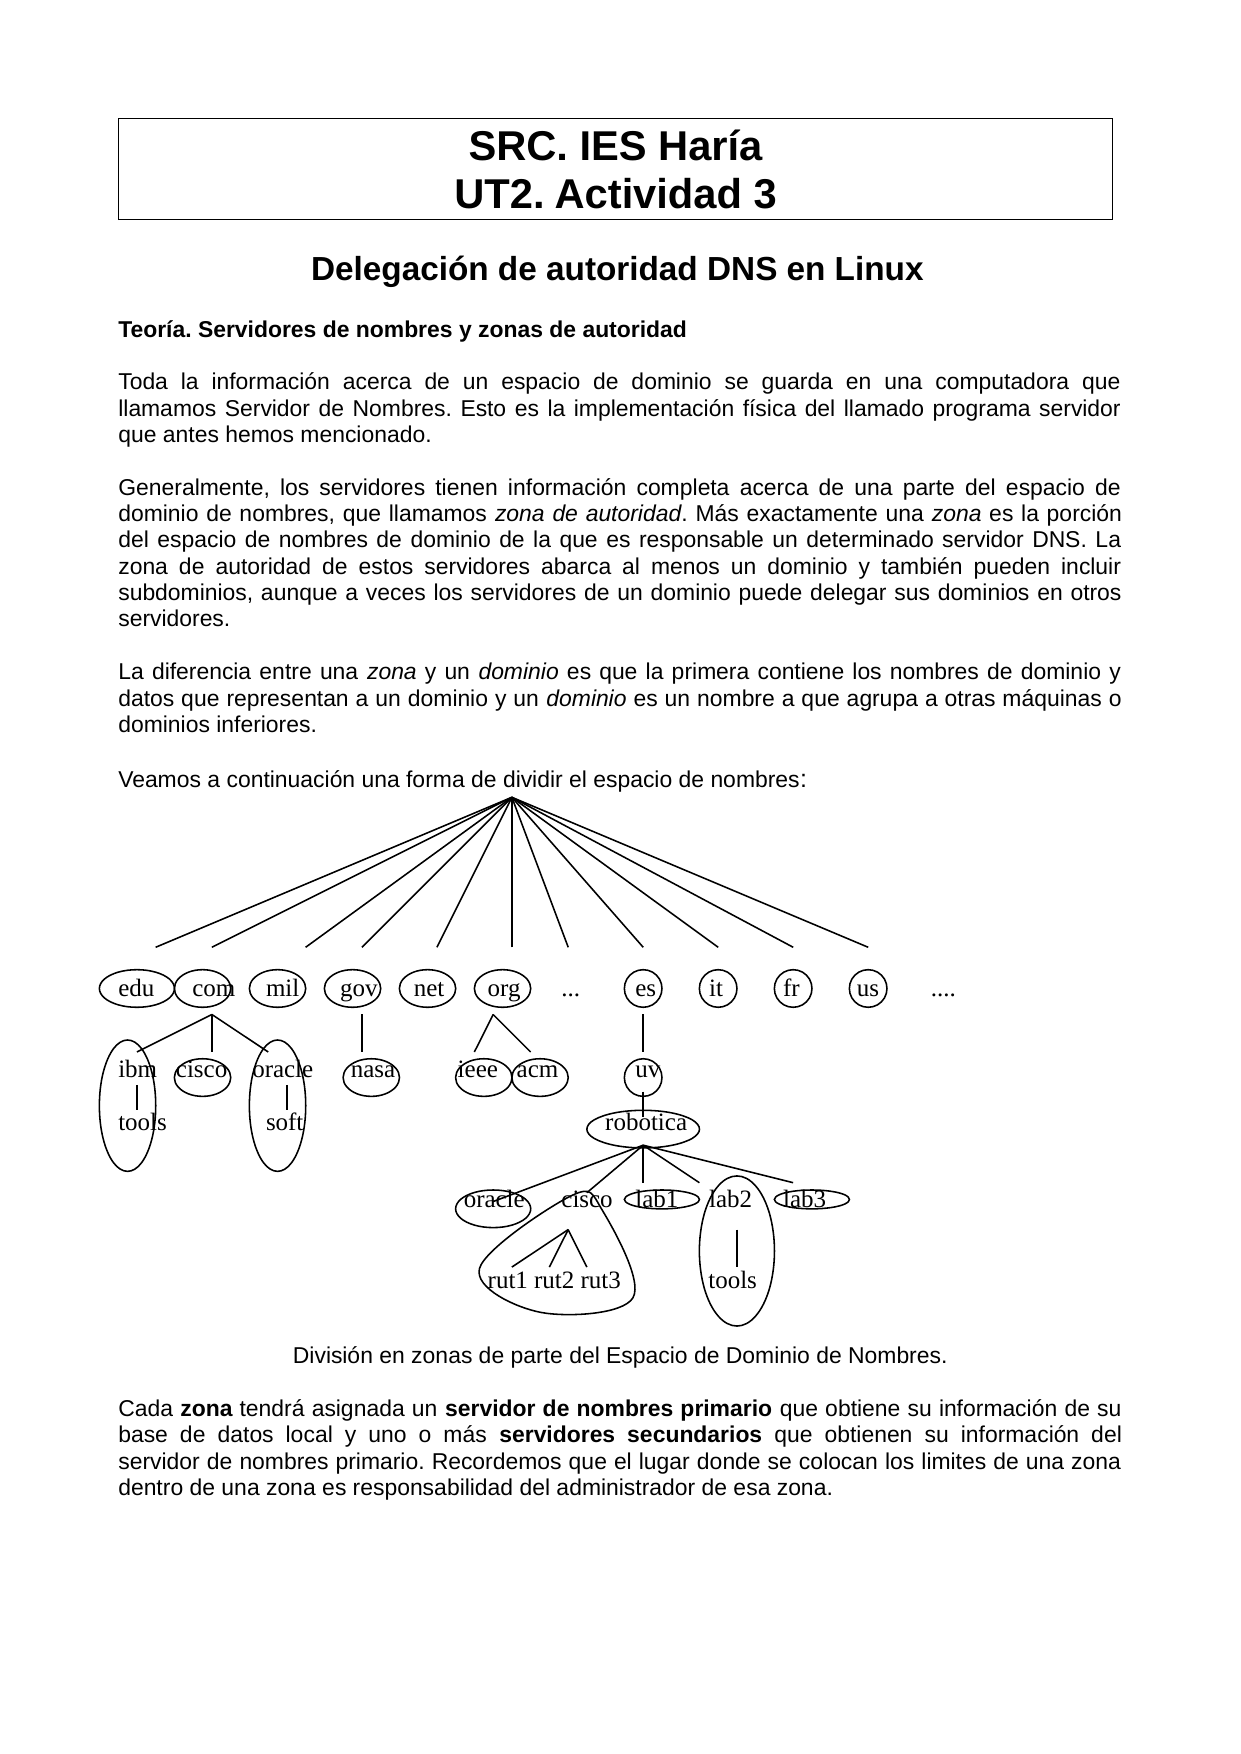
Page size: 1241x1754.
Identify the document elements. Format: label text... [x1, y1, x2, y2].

text edu com mil gov net org ... es it fr us .... [626, 973, 661, 1001]
text oracle cisco lab1 lab2 lab3 [591, 1184, 718, 1213]
text rut1 rut2 rut3 tools [118, 1265, 492, 1294]
text rut1 rut2 rut3 tools [769, 1265, 1122, 1294]
text edu com mil gov net org ... es it fr us .... [401, 973, 454, 1001]
text edu com mil gov net org ... es it fr us .... [851, 973, 886, 1001]
text edu com mil gov net org ... es it fr us .... [776, 973, 811, 1001]
text tools soft robotica [588, 1112, 698, 1136]
text oracle cisco lab1 lab2 lab3 [519, 1184, 594, 1213]
text División en zonas de parte del Espacio de Dominio de Nombres. [118, 1342, 1122, 1369]
text ibm cisco oracle nasa ieee acm uv [118, 1054, 153, 1083]
text oracle cisco lab1 lab2 lab3 [756, 1184, 1122, 1213]
text edu com mil gov net org ... es it fr us .... [447, 973, 483, 1001]
text rut1 rut2 rut3 tools [480, 1265, 634, 1294]
text ibm cisco oracle nasa ieee acm uv [345, 1060, 398, 1083]
text UT2. Actividad 3 [119, 166, 1112, 219]
text ibm cisco oracle nasa ieee acm uv [253, 1054, 303, 1083]
text ibm cisco oracle nasa ieee acm uv [176, 1060, 229, 1083]
text Toda la información acerca de un espacio de dominio se guarda en una computadora que llamamos Servidor de Nombres. Esto es la implementación física del llamado programa servidor que antes hemos mencionado. [118, 368, 1122, 447]
text oracle cisco lab1 lab2 lab3 [706, 1184, 768, 1213]
text oracle cisco lab1 lab2 lab3 [546, 1193, 602, 1213]
text ibm cisco oracle nasa ieee acm uv [626, 1060, 661, 1083]
text rut1 rut2 rut3 tools [701, 1265, 772, 1294]
text edu com mil gov net org ... es it fr us .... [657, 973, 705, 1001]
subtitle Teoría. Servidores de nombres y zonas de autoridad [118, 316, 1122, 342]
text edu com mil gov net org ... es it fr us .... [176, 973, 228, 1001]
text tools soft robotica [118, 1107, 154, 1136]
text tools soft robotica [644, 1107, 1122, 1136]
text SRC. IES Haría [119, 119, 1112, 166]
text ibm cisco oracle nasa ieee acm uv [457, 1060, 511, 1083]
text tools soft robotica [304, 1107, 642, 1136]
text edu com mil gov net org ... es it fr us .... [732, 973, 780, 1001]
text ibm cisco oracle nasa ieee acm uv [513, 1060, 567, 1083]
text Delegación de autoridad DNS en Linux [118, 249, 1122, 287]
text oracle cisco lab1 lab2 lab3 [118, 1184, 534, 1213]
text edu com mil gov net org ... es it fr us .... [251, 973, 304, 1001]
text La diferencia entre una zona y un dominio es que la primera contiene los nombres de dominio y datos que representan a un dominio y un dominio es un nombre a que agrupa a otras máquinas o dominios inferiores. [118, 658, 1122, 737]
text edu com mil gov net org ... es it fr us .... [222, 973, 258, 1001]
text edu com mil gov net org ... es it fr us .... [476, 973, 529, 1001]
text edu com mil gov net org ... es it fr us .... [882, 973, 1122, 1001]
text edu com mil gov net org ... es it fr us .... [522, 973, 630, 1001]
text edu com mil gov net org ... es it fr us .... [807, 973, 855, 1001]
text tools soft robotica [251, 1107, 304, 1136]
text edu com mil gov net org ... es it fr us .... [372, 973, 408, 1001]
text Cada zona tendrá asignada un servidor de nombres primario que obtiene su información de su base de datos local y uno o más servidores secundarios que obtienen su información del servidor de nombres primario. Recordemos que el lugar donde se colocan los limites de una zona dentro de una zona es responsabilidad del administrador de esa zona. [118, 1395, 1122, 1500]
text Veamos a continuación una forma de dividir el espacio de nombres: [118, 763, 1122, 792]
text edu com mil gov net org ... es it fr us .... [326, 973, 379, 1001]
text tools soft robotica [154, 1107, 251, 1136]
text ibm cisco oracle nasa ieee acm uv [297, 1054, 1122, 1083]
text edu com mil gov net org ... es it fr us .... [701, 973, 736, 1001]
text ibm cisco oracle nasa ieee acm uv [147, 1054, 258, 1083]
text edu com mil gov net org ... es it fr us .... [118, 973, 173, 1001]
text edu com mil gov net org ... es it fr us .... [297, 973, 333, 1001]
text oracle cisco lab1 lab2 lab3 [457, 1191, 529, 1213]
text rut1 rut2 rut3 tools [631, 1265, 704, 1294]
text Generalmente, los servidores tienen información completa acerca de una parte del espacio de dominio de nombres, que llamamos zona de autoridad. Más exactamente una zona es la porción del espacio de nombres de dominio de la que es responsable un determinado servidor DNS. La zona de autoridad de estos servidores abarca al menos un dominio y también pueden incluir subdominios, aunque a veces los servidores de un dominio puede delegar sus dominios en otros servidores. [118, 474, 1122, 632]
